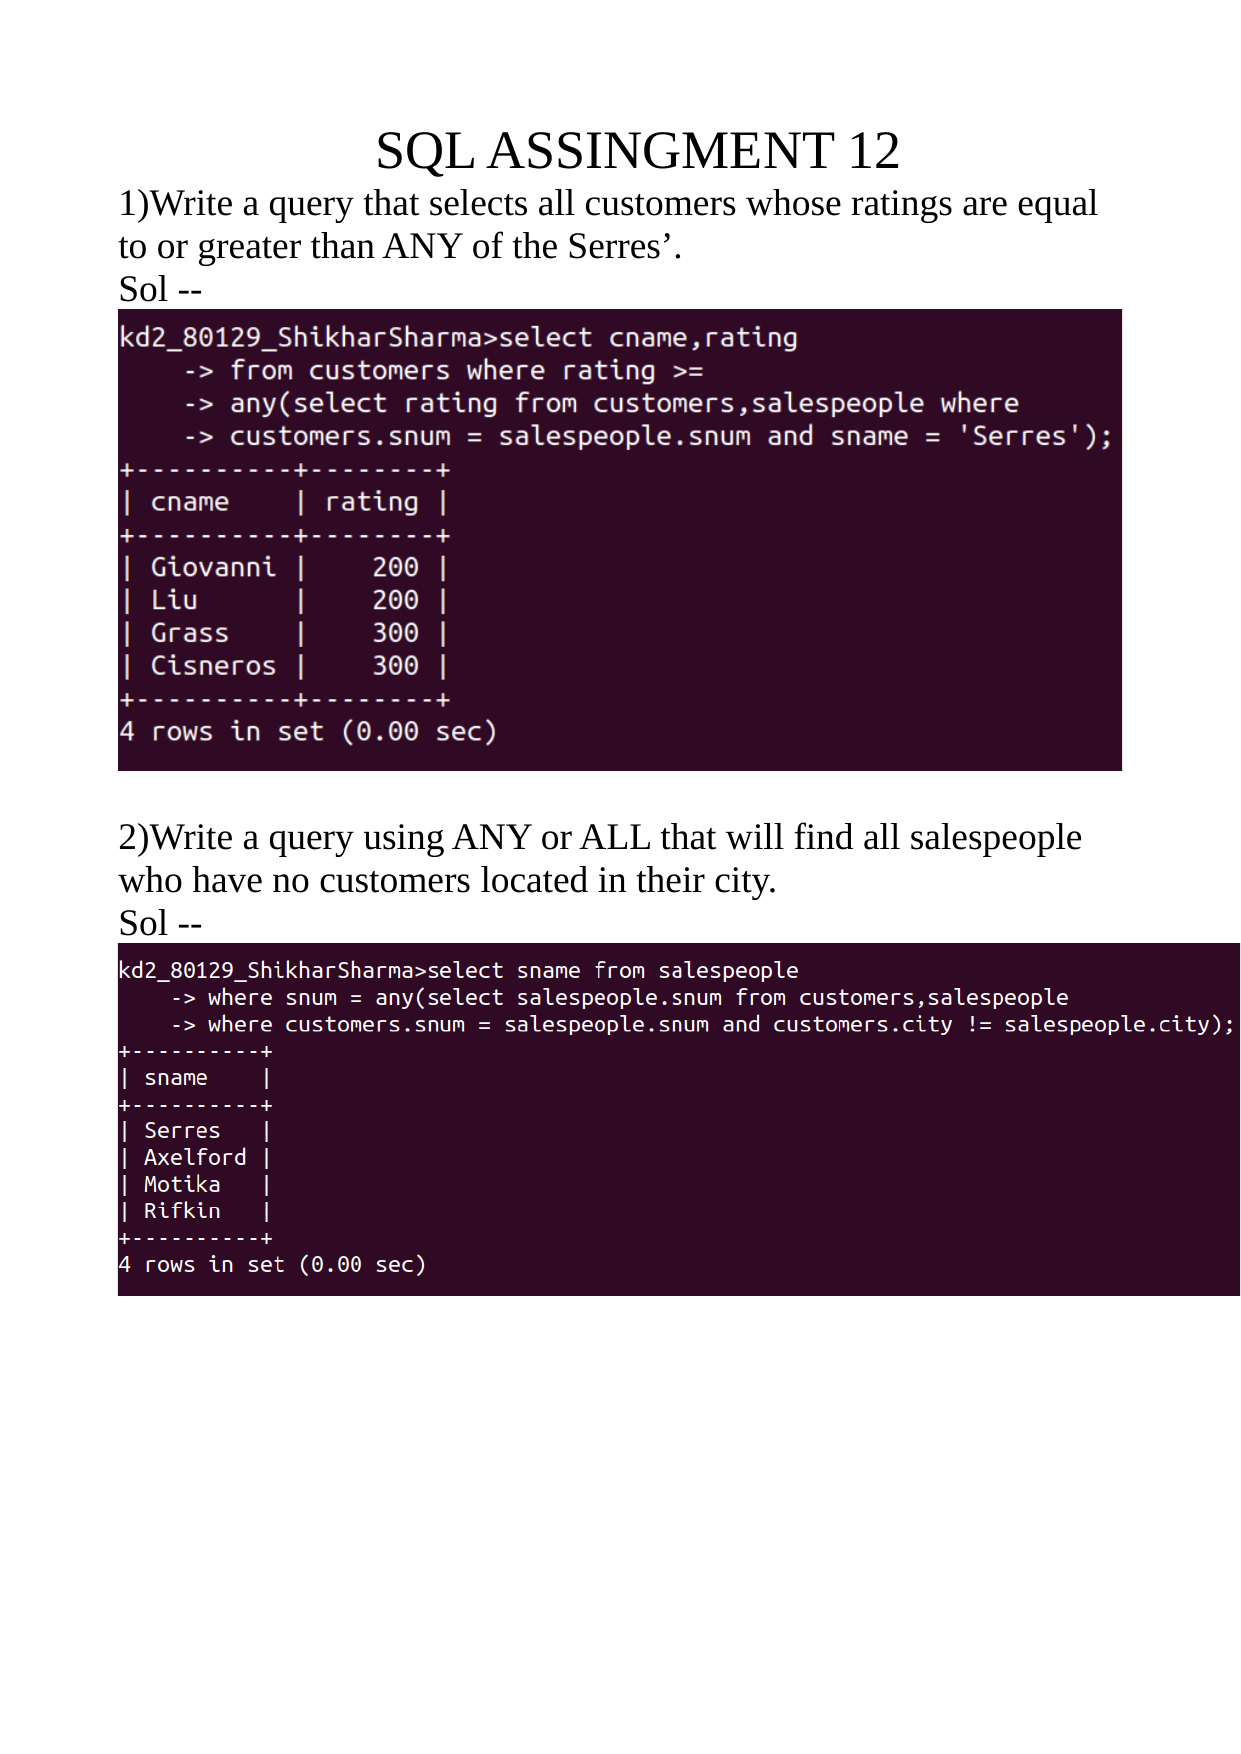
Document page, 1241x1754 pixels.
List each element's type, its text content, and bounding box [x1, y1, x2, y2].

text Sol -- [118, 900, 1122, 943]
text Sol -- [118, 267, 1122, 309]
picture [117, 943, 1241, 1296]
picture [118, 309, 1123, 771]
text 1)Write a query that selects all customers whose ratings are equal to or greater than ANY of the Serres’. [118, 180, 1122, 267]
text SQL ASSINGMENT 12 [118, 118, 1122, 180]
text 2)Write a query using ANY or ALL that will find all salespeople who have no customers located in their city. [118, 814, 1122, 900]
